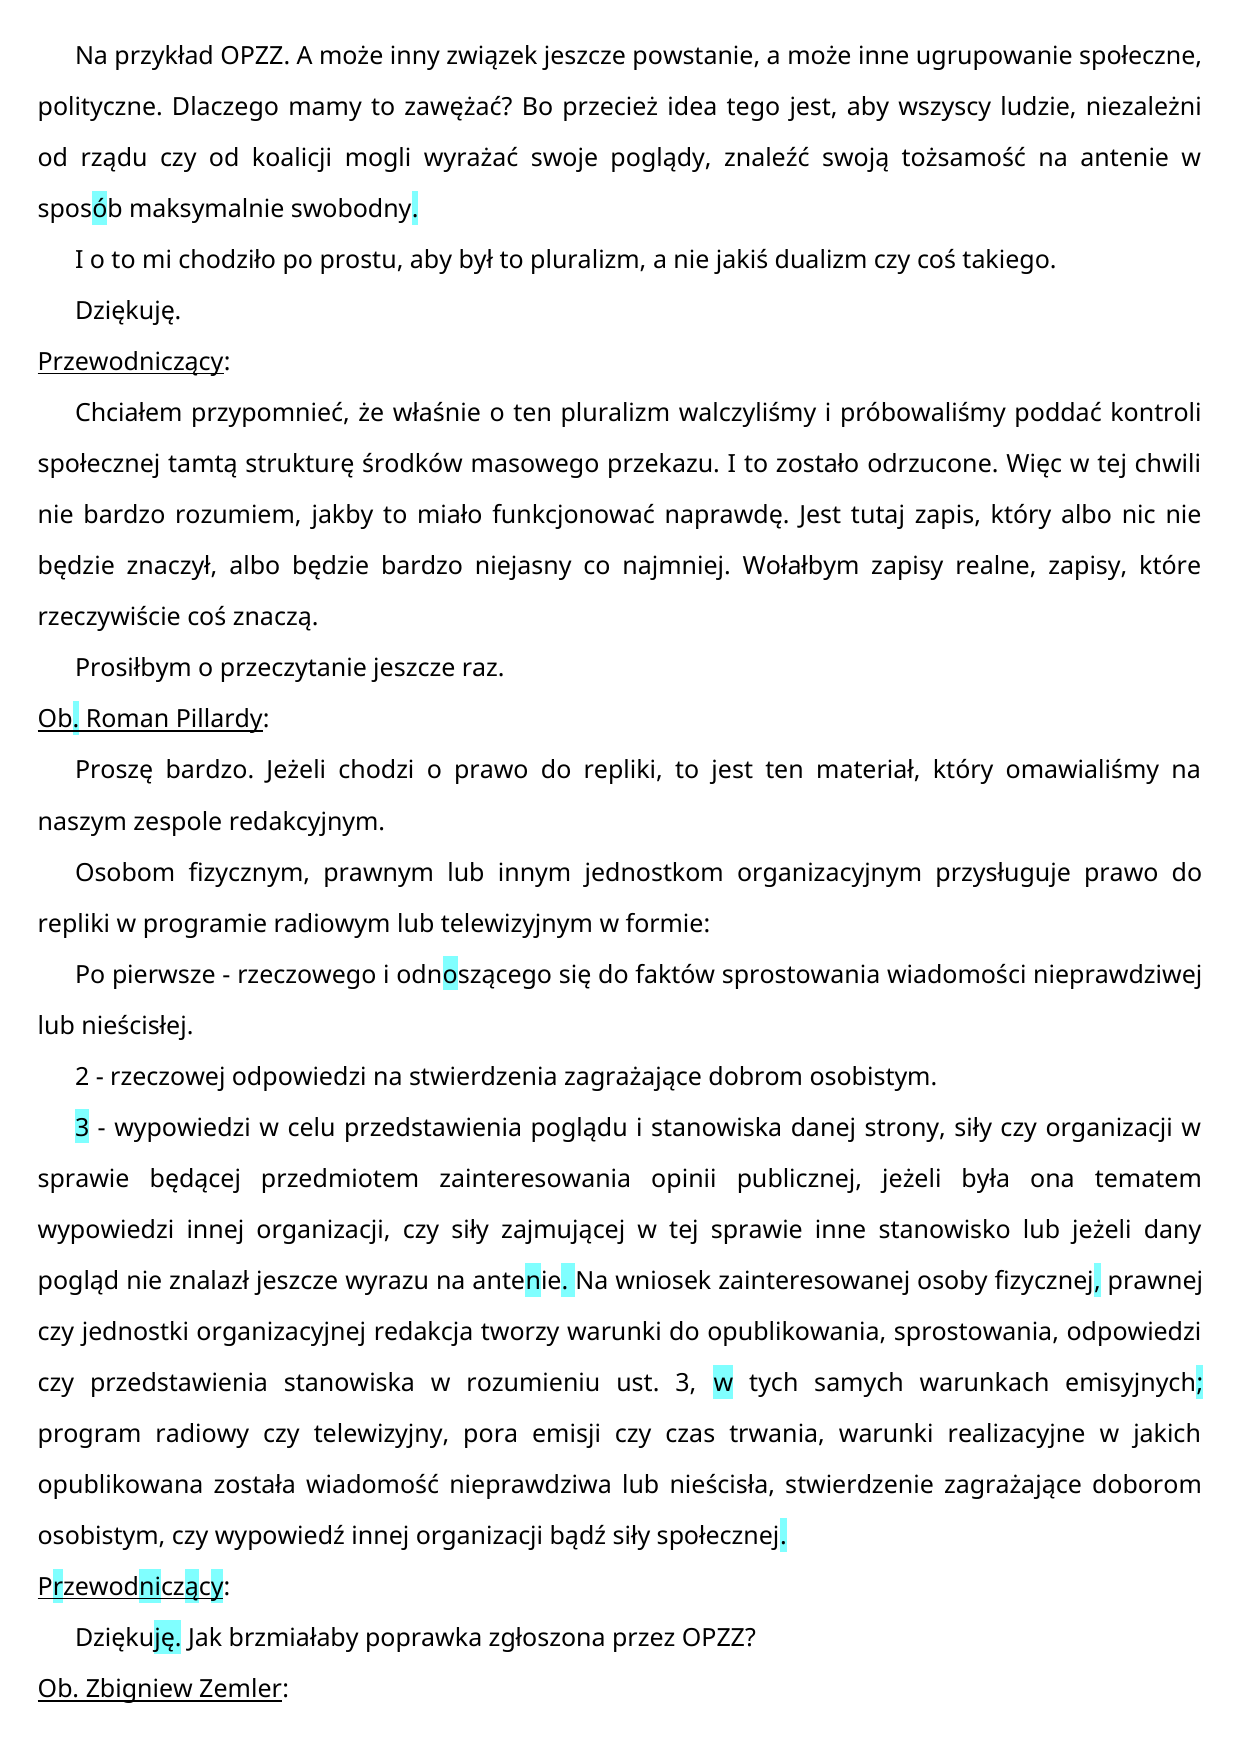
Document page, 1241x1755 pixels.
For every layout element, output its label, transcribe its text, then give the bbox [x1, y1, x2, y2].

text Chciałem przypomnieć, że właśnie o ten pluralizm walczyliśmy i próbowaliśmy poddać kontroli społecznej tamtą strukturę środków masowego przekazu. I to zostało odrzucone. Więc w tej chwili nie bardzo rozumiem, jakby to miało funkcjonować naprawdę. Jest tutaj zapis, który albo nic nie będzie znaczył, albo będzie bardzo niejasny co najmniej. Wołałbym zapisy realne, zapisy, które rzeczywiście coś znaczą. [37, 395, 1203, 633]
text Na przykład OPZZ. A może inny związek jeszcze powstanie, a może inne ugrupowanie społeczne, polityczne. Dlaczego mamy to zawężać? Bo przecież idea tego jest, aby wszyscy ludzie, niezależni od rządu czy od koalicji mogli wyrażać swoje poglądy, znaleźć swoją tożsamość na antenie w sposób maksymalnie swobodny. [37, 37, 1203, 225]
text Proszę bardzo. Jeżeli chodzi o prawo do repliki, to jest ten materiał, który omawialiśmy na naszym zespole redakcyjnym. [37, 752, 1203, 837]
text Dziękuję. Jak brzmiałaby poprawka zgłoszona przez OPZZ? [37, 1620, 1203, 1654]
text 2 - rzeczowej odpowiedzi na stwierdzenia zagrażające dobrom osobistym. [37, 1058, 1203, 1092]
text Przewodniczący: [37, 1569, 1203, 1603]
text I o to mi chodziło po prostu, aby był to pluralizm, a nie jakiś dualizm czy coś takiego. [37, 242, 1203, 276]
text Po pierwsze - rzeczowego i odnoszącego się do faktów sprostowania wiadomości nieprawdziwej lub nieścisłej. [37, 956, 1203, 1041]
text Ob. Roman Pillardy: [37, 701, 1203, 735]
text Ob. Zbigniew Zemler: [37, 1671, 1203, 1705]
text Osobom fizycznym, prawnym lub innym jednostkom organizacyjnym przysługuje prawo do repliki w programie radiowym lub telewizyjnym w formie: [37, 854, 1203, 939]
text Przewodniczący: [37, 344, 1203, 378]
text Dziękuję. [37, 293, 1203, 327]
text Prosiłbym o przeczytanie jeszcze raz. [37, 650, 1203, 684]
text 3 - wypowiedzi w celu przedstawienia poglądu i stanowiska danej strony, siły czy organizacji w sprawie będącej przedmiotem zainteresowania opinii publicznej, jeżeli była ona tematem wypowiedzi innej organizacji, czy siły zajmującej w tej sprawie inne stanowisko lub jeżeli dany pogląd nie znalazł jeszcze wyrazu na antenie. Na wniosek zainteresowanej osoby fizycznej, prawnej czy jednostki organizacyjnej redakcja tworzy warunki do opublikowania, sprostowania, odpowiedzi czy przedstawienia stanowiska w rozumieniu ust. 3, w tych samych warunkach emisyjnych; program radiowy czy telewizyjny, pora emisji czy czas trwania, warunki realizacyjne w jakich opublikowana została wiadomość nieprawdziwa lub nieścisła, stwierdzenie zagrażające doborom osobistym, czy wypowiedź innej organizacji bądź siły społecznej. [37, 1109, 1203, 1552]
